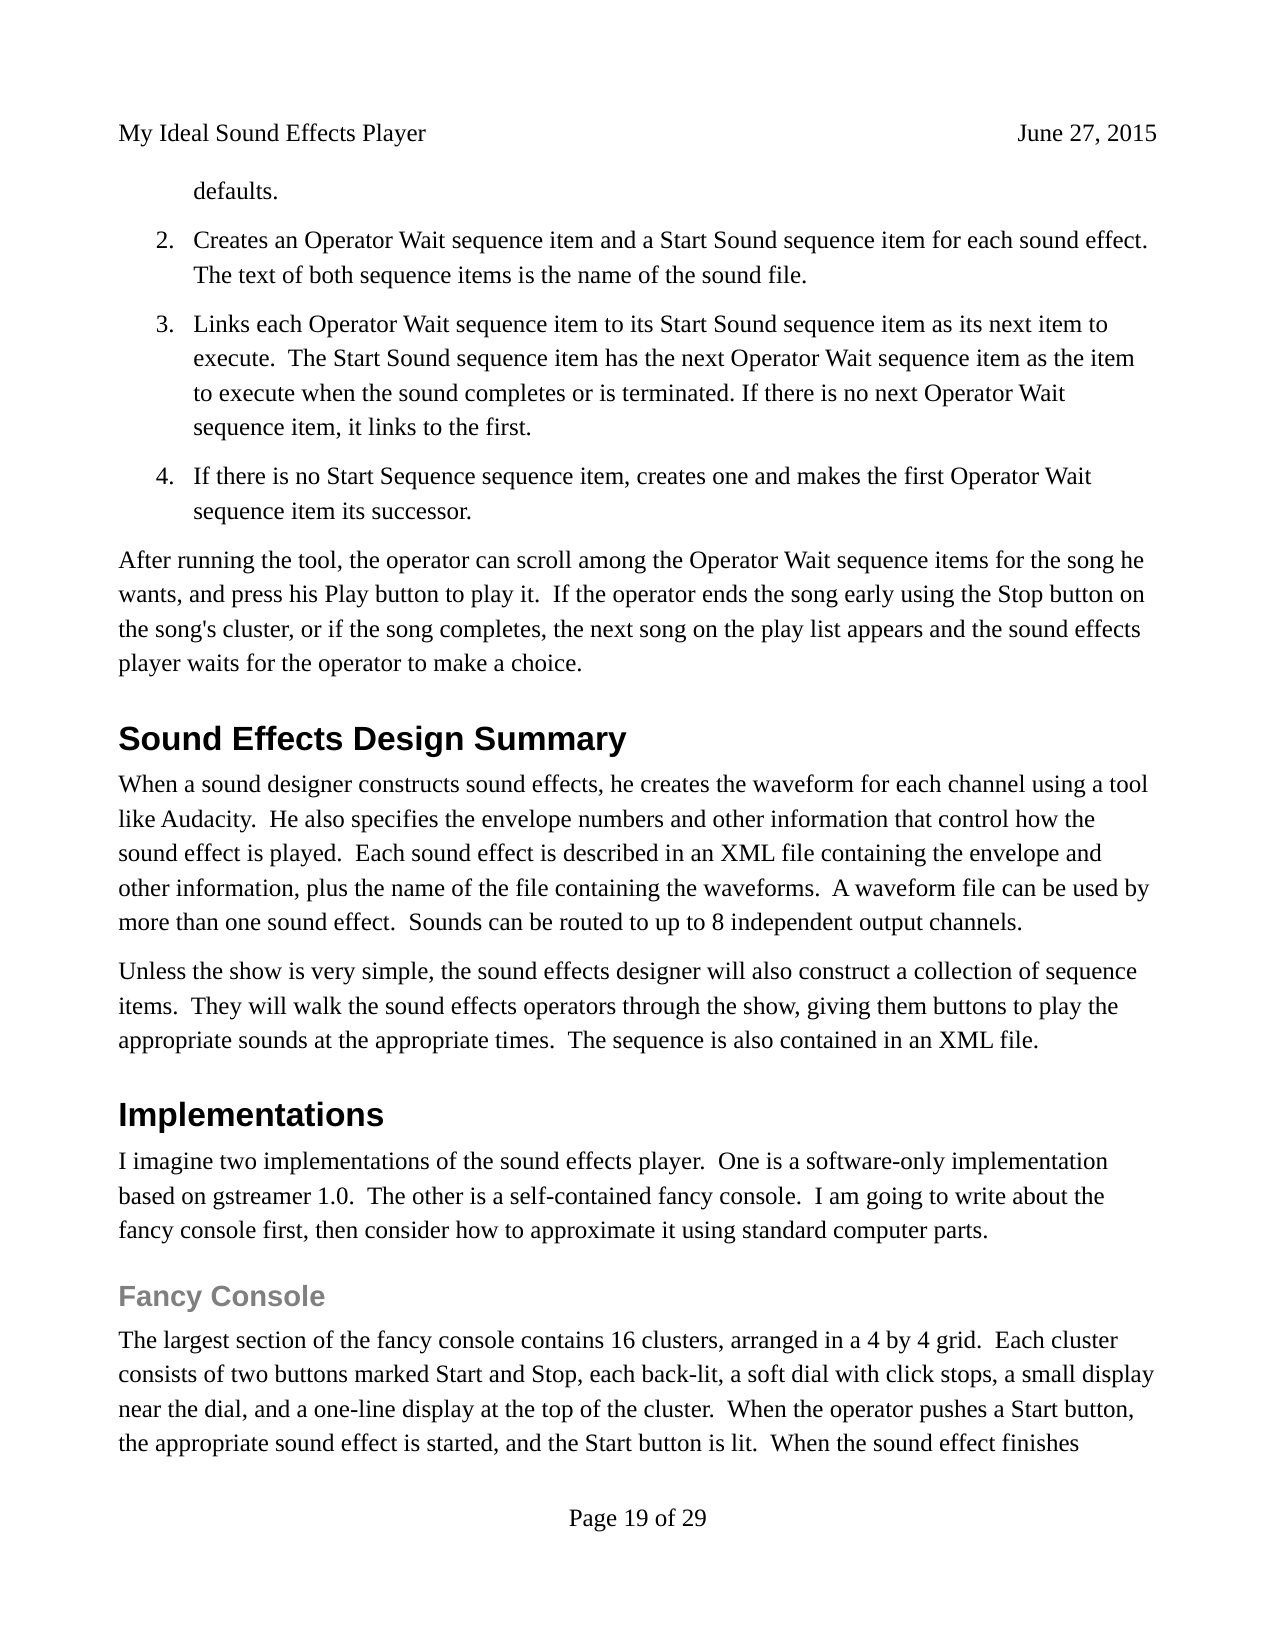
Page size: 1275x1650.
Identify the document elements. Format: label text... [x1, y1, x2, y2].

text I imagine two implementations of the sound effects player. One is a software-only implementation based on gstreamer 1.0. The other is a self-contained fancy console. I am going to write about the fancy console first, then consider how to approximate it using standard computer parts. [118, 1146, 1157, 1244]
text Unless the show is very simple, the sound effects designer will also construct a collection of sequence items. They will walk the sound effects operators through the show, giving them buttons to play the appropriate sounds at the appropriate times. The sequence is also contained in an XML file. [118, 956, 1157, 1054]
list Links each Operator Wait sequence item to its Start Sound sequence item as its next item to execute. The Start Sound sequence item has the next Operator Wait sequence item as the item to execute when the sound completes or is terminated. If there is no next Operator Wait sequence item, it links to the first. [156, 309, 1157, 441]
subtitle Implementations [118, 1095, 1157, 1134]
list If there is no Start Sequence sequence item, creates one and makes the first Operator Wait sequence item its successor. [156, 461, 1157, 525]
subtitle Fancy Console [118, 1279, 1157, 1313]
subtitle Sound Effects Design Summary [118, 718, 1157, 757]
list Creates an Operator Wait sequence item and a Start Sound sequence item for each sound effect. The text of both sequence items is the name of the sound file. [156, 225, 1157, 289]
text After running the tool, the operator can scroll among the Operator Wait sequence items for the song he wants, and press his Play button to play it. If the operator ends the song early using the Stop button on the song's cluster, or if the song completes, the next song on the play list appears and the sound effects player waits for the operator to make a choice. [118, 545, 1157, 677]
text When a sound designer constructs sound effects, he creates the waveform for each channel using a tool like Audacity. He also specifies the envelope numbers and other information that control how the sound effect is played. Each sound effect is described in an XML file containing the envelope and other information, plus the name of the file containing the waveforms. A waveform file can be used by more than one sound effect. Sounds can be routed to up to 8 independent output channels. [118, 769, 1157, 936]
text The largest section of the fancy console contains 16 clusters, arranged in a 4 by 4 grid. Each cluster consists of two buttons marked Start and Stop, each back-lit, a soft dial with click stops, a small display near the dial, and a one-line display at the top of the cluster. When the operator pushes a Start button, the appropriate sound effect is started, and the Start button is lit. When the sound effect finishes [118, 1325, 1157, 1457]
list defaults. [156, 176, 1157, 205]
